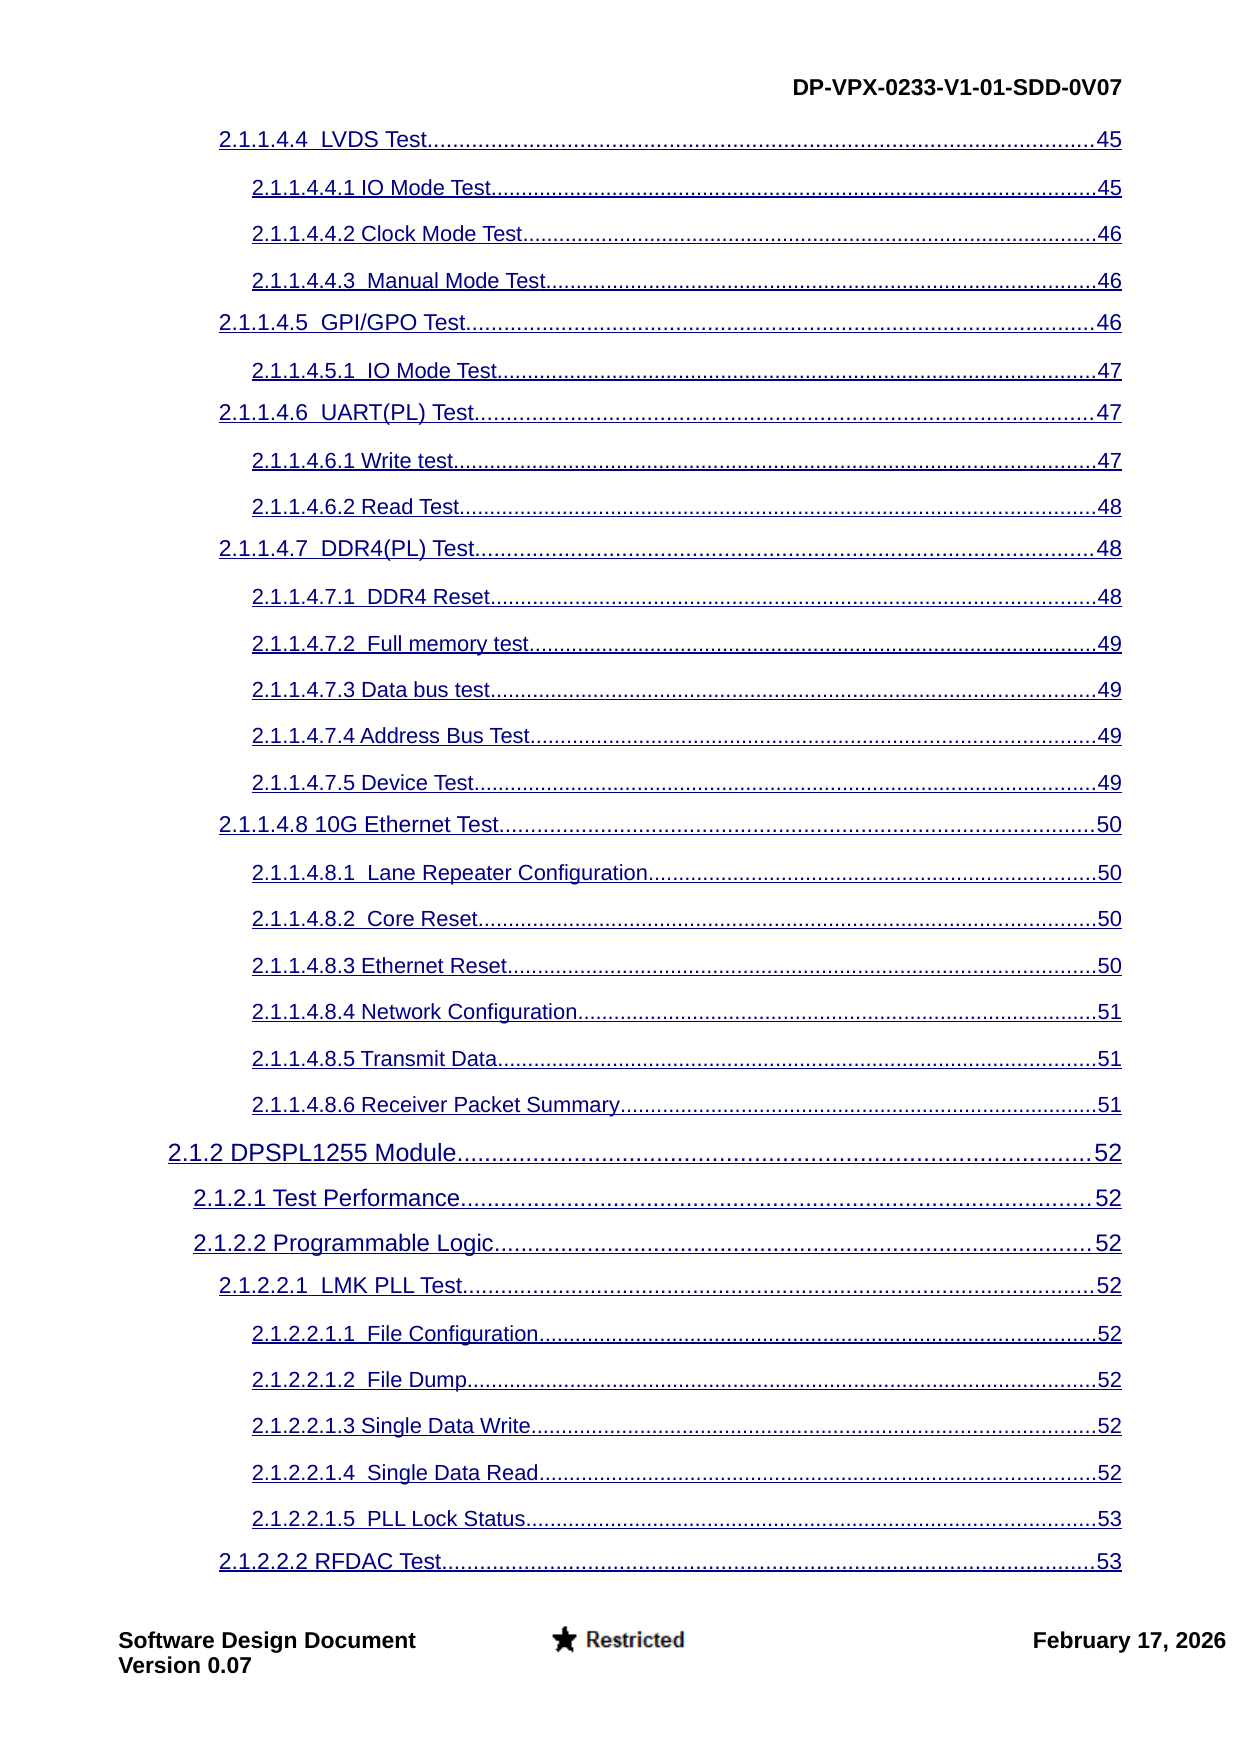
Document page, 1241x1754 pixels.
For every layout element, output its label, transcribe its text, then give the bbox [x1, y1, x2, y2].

text 2.1.2.1 Test Performance 52 [193, 1186, 1122, 1208]
picture [542, 1617, 698, 1662]
text 2.1.2.2.1.5 PLL Lock Status 53 [243, 1502, 1122, 1533]
text 2.1.1.4.7 DDR4(PL) Test 48 [386, 539, 422, 558]
text 2.1.1.4.6.1 Write test 47 [243, 443, 1122, 474]
text 2.1.2.2.1.2 File Dump 52 [243, 1362, 1122, 1394]
text 2.1.1.4.4.1 IO Mode Test 45 [243, 170, 1122, 201]
text 2.1.1.4.5.1 IO Mode Test 47 [243, 353, 1122, 384]
text 2.1.1.4.6.2 Read Test 48 [243, 489, 1122, 521]
text 2.1.1.4.7.3 Data bus test 49 [243, 672, 1122, 704]
text 2.1.1.4.8.1 Lane Repeater Configuration 50 [243, 855, 1122, 887]
text 2.1.1.4.7 DDR4(PL) Test 48 [420, 539, 1122, 558]
text 2.1.1.4.4.3 Manual Mode Test 46 [243, 263, 1122, 294]
text 2.1.2.2 Programmable Logic 52 [193, 1231, 1122, 1253]
text 2.1.1.4.4.2 Clock Mode Test 46 [243, 216, 1122, 248]
text 2.1.1.4.8 10G Ethernet Test 50 [219, 815, 1122, 834]
text 2.1.1.4.5 GPI/GPO Test 46 [219, 312, 1122, 332]
text 2.1.1.4.4 LVDS Test 45 [219, 129, 1122, 149]
text 2.1.2.2.1.4 Single Data Read 52 [243, 1455, 1122, 1487]
text 2.1.1.4.8.4 Network Configuration 51 [243, 994, 1122, 1026]
text 2.1.1.4.7.4 Address Bus Test 49 [243, 719, 1122, 750]
text 2.1.1.4.8.5 Transmit Data 51 [243, 1041, 1122, 1072]
text 2.1.1.4.7.1 DDR4 Reset 48 [243, 579, 1122, 611]
text 2.1.1.4.8.6 Receiver Packet Summary 51 [243, 1087, 1122, 1119]
text 2.1.2.2.1.1 File Configuration 52 [243, 1316, 1122, 1347]
text 2.1.2.2.1 LMK PLL Test 52 [219, 1275, 1122, 1295]
text 2.1.1.4.7.5 Device Test 49 [243, 765, 1122, 797]
text 2.1.2.2.2 RFDAC Test 53 [219, 1551, 1122, 1570]
text 2.1.1.4.6 UART(PL) Test 47 [219, 402, 1122, 422]
text 2.1.1.4.7 DDR4(PL) Test 48 [219, 539, 388, 558]
text 2.1.1.4.8.2 Core Reset 50 [243, 902, 1122, 933]
text 2.1.2.2.1.3 Single Data Write 52 [243, 1409, 1122, 1440]
text 2.1.1.4.7.2 Full memory test 49 [243, 626, 1122, 657]
text 2.1.2 DPSPL1255 Module 52 [168, 1140, 1122, 1163]
text 2.1.1.4.8.3 Ethernet Reset 50 [243, 948, 1122, 979]
